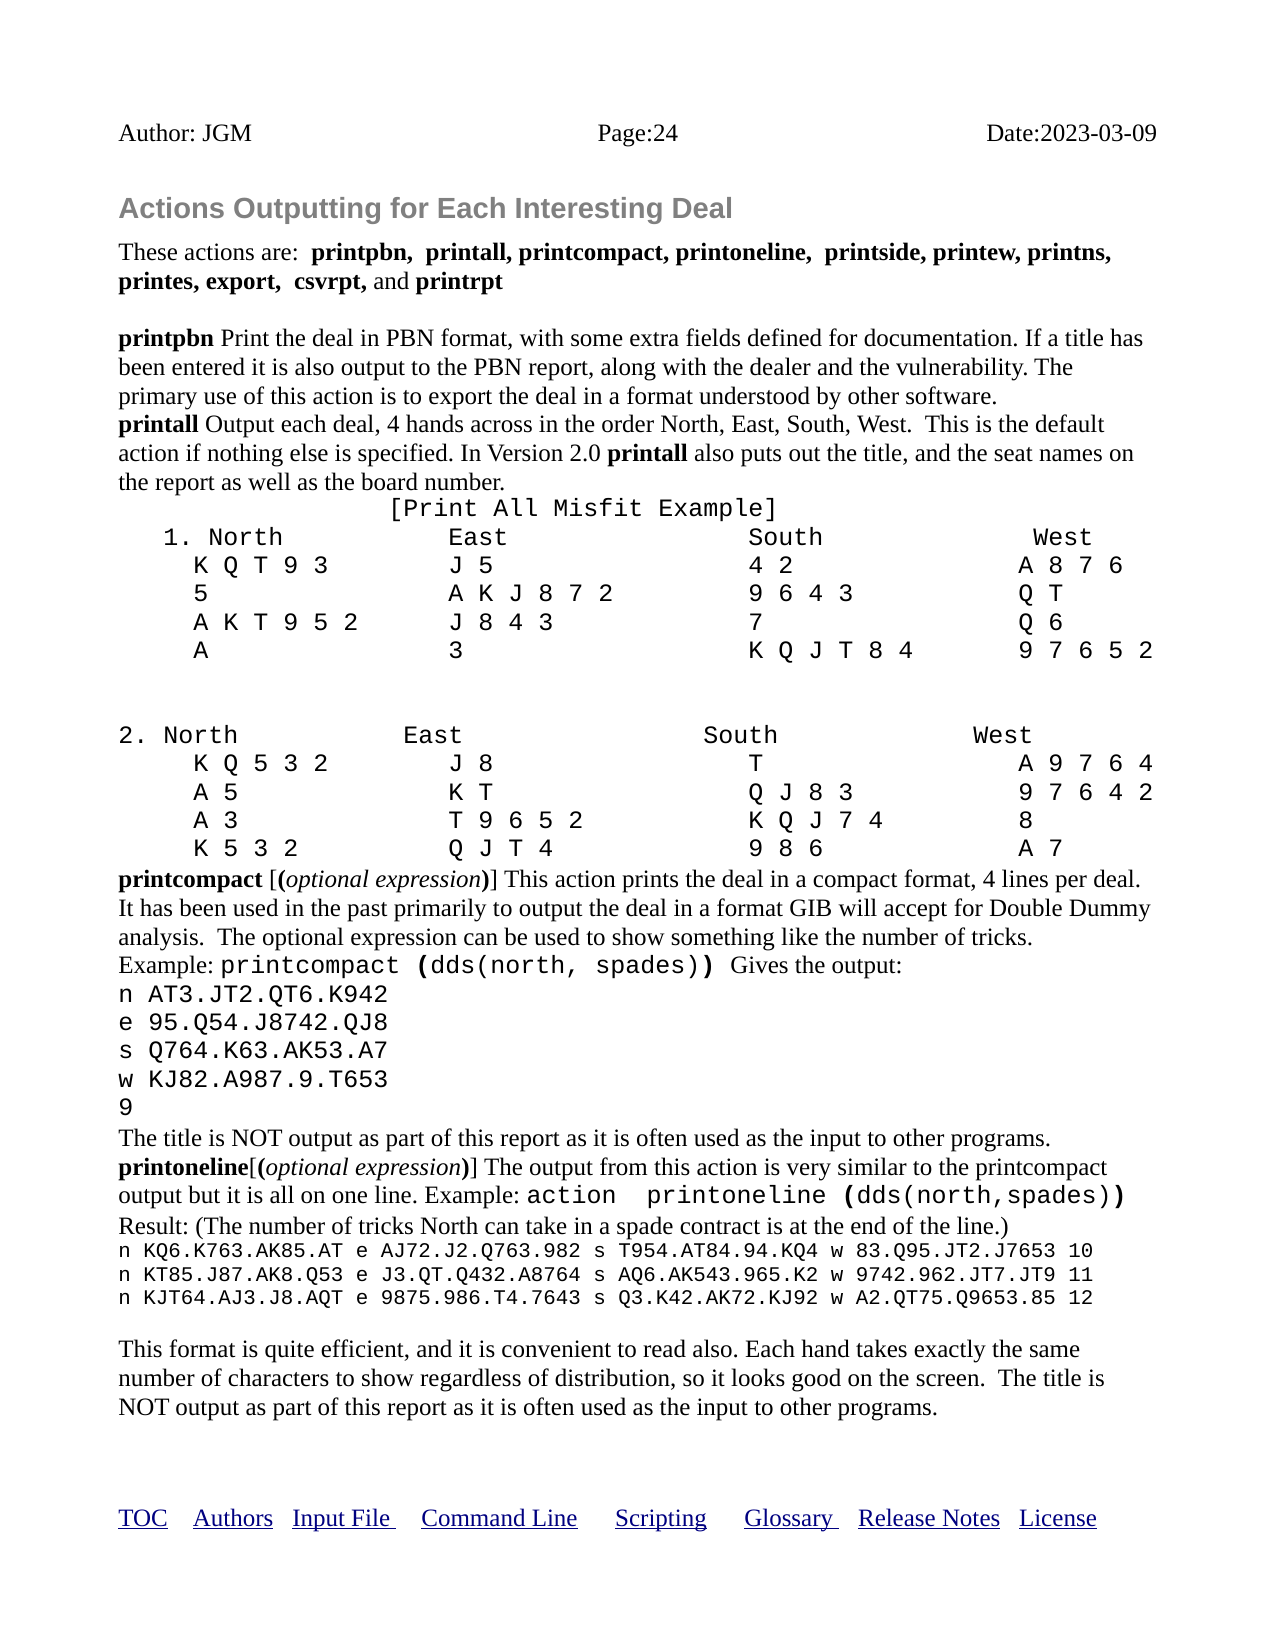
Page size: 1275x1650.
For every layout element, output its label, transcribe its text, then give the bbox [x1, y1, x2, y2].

text K 5 3 2 Q J T 4 9 8 6 A 7 [118, 836, 1157, 864]
text n KJT64.AJ3.J8.AQT e 9875.986.T4.7643 s Q3.K42.AK72.KJ92 w A2.QT75.Q9653.85 12 [118, 1287, 1157, 1311]
text A 3 K Q J T 8 4 9 7 6 5 2 [118, 637, 1157, 666]
text 2. North East South West [118, 722, 1157, 751]
text 5 A K J 8 7 2 9 6 4 3 Q T [118, 581, 1157, 609]
text e 95.Q54.J8742.QJ8 [118, 1009, 1157, 1038]
text K Q T 9 3 J 5 4 2 A 8 7 6 [118, 552, 1157, 581]
text s Q764.K63.AK53.A7 [118, 1038, 1157, 1066]
subtitle Actions Outputting for Each Interesting Deal [118, 191, 1157, 224]
text 9 [118, 1094, 1157, 1123]
text n KT85.J87.AK8.Q53 e J3.QT.Q432.A8764 s AQ6.AK543.965.K2 w 9742.962.JT7.JT9 11 [118, 1263, 1157, 1287]
text A K T 9 5 2 J 8 4 3 7 Q 6 [118, 609, 1157, 637]
text This format is quite efficient, and it is convenient to read also. Each hand takes exactly the same number of characters to show regardless of distribution, so it looks good on the screen. The title is NOT output as part of this report as it is often used as the input to other programs. [118, 1334, 1157, 1421]
text Result: (The number of tricks North can take in a spade contract is at the end of the line.) [118, 1211, 1157, 1240]
text printpbn Print the deal in PBN format, with some extra fields defined for documentation. If a title has been entered it is also output to the PBN report, along with the dealer and the vulnerability. The primary use of this action is to export the deal in a format understood by other software. [118, 323, 1157, 409]
text n AT3.JT2.QT6.K942 [118, 981, 1157, 1009]
text A 5 K T Q J 8 3 9 7 6 4 2 [118, 779, 1157, 807]
text The title is NOT output as part of this report as it is often used as the input to other programs. [118, 1123, 1157, 1152]
text A 3 T 9 6 5 2 K Q J 7 4 8 [118, 807, 1157, 836]
text Example: printcompact (dds(north, spades)) Gives the output: [118, 950, 1157, 981]
text n KQ6.K763.AK85.AT e AJ72.J2.Q763.982 s T954.AT84.94.KQ4 w 83.Q95.JT2.J7653 10 [118, 1240, 1157, 1263]
text printcompact [(optional expression)] This action prints the deal in a compact format, 4 lines per deal. It has been used in the past primarily to output the deal in a format GIB will accept for Double Dummy analysis. The optional expression can be used to show something like the number of tricks. [118, 864, 1157, 950]
text w KJ82.A987.9.T653 [118, 1066, 1157, 1094]
text printoneline[(optional expression)] The output from this action is very similar to the printcompact output but it is all on one line. Example: action printoneline (dds(north,spades)) [118, 1152, 1157, 1211]
text 1. North East South West [118, 524, 1157, 552]
text [Print All Misfit Example] [118, 496, 1157, 524]
text K Q 5 3 2 J 8 T A 9 7 6 4 [118, 751, 1157, 779]
text These actions are: printpbn, printall, printcompact, printoneline, printside, printew, printns, printes, export, csvrpt, and printrpt [118, 237, 1157, 294]
text printall Output each deal, 4 hands across in the order North, East, South, West. This is the default action if nothing else is specified. In Version 2.0 printall also puts out the title, and the seat names on the report as well as the board number. [118, 409, 1157, 496]
